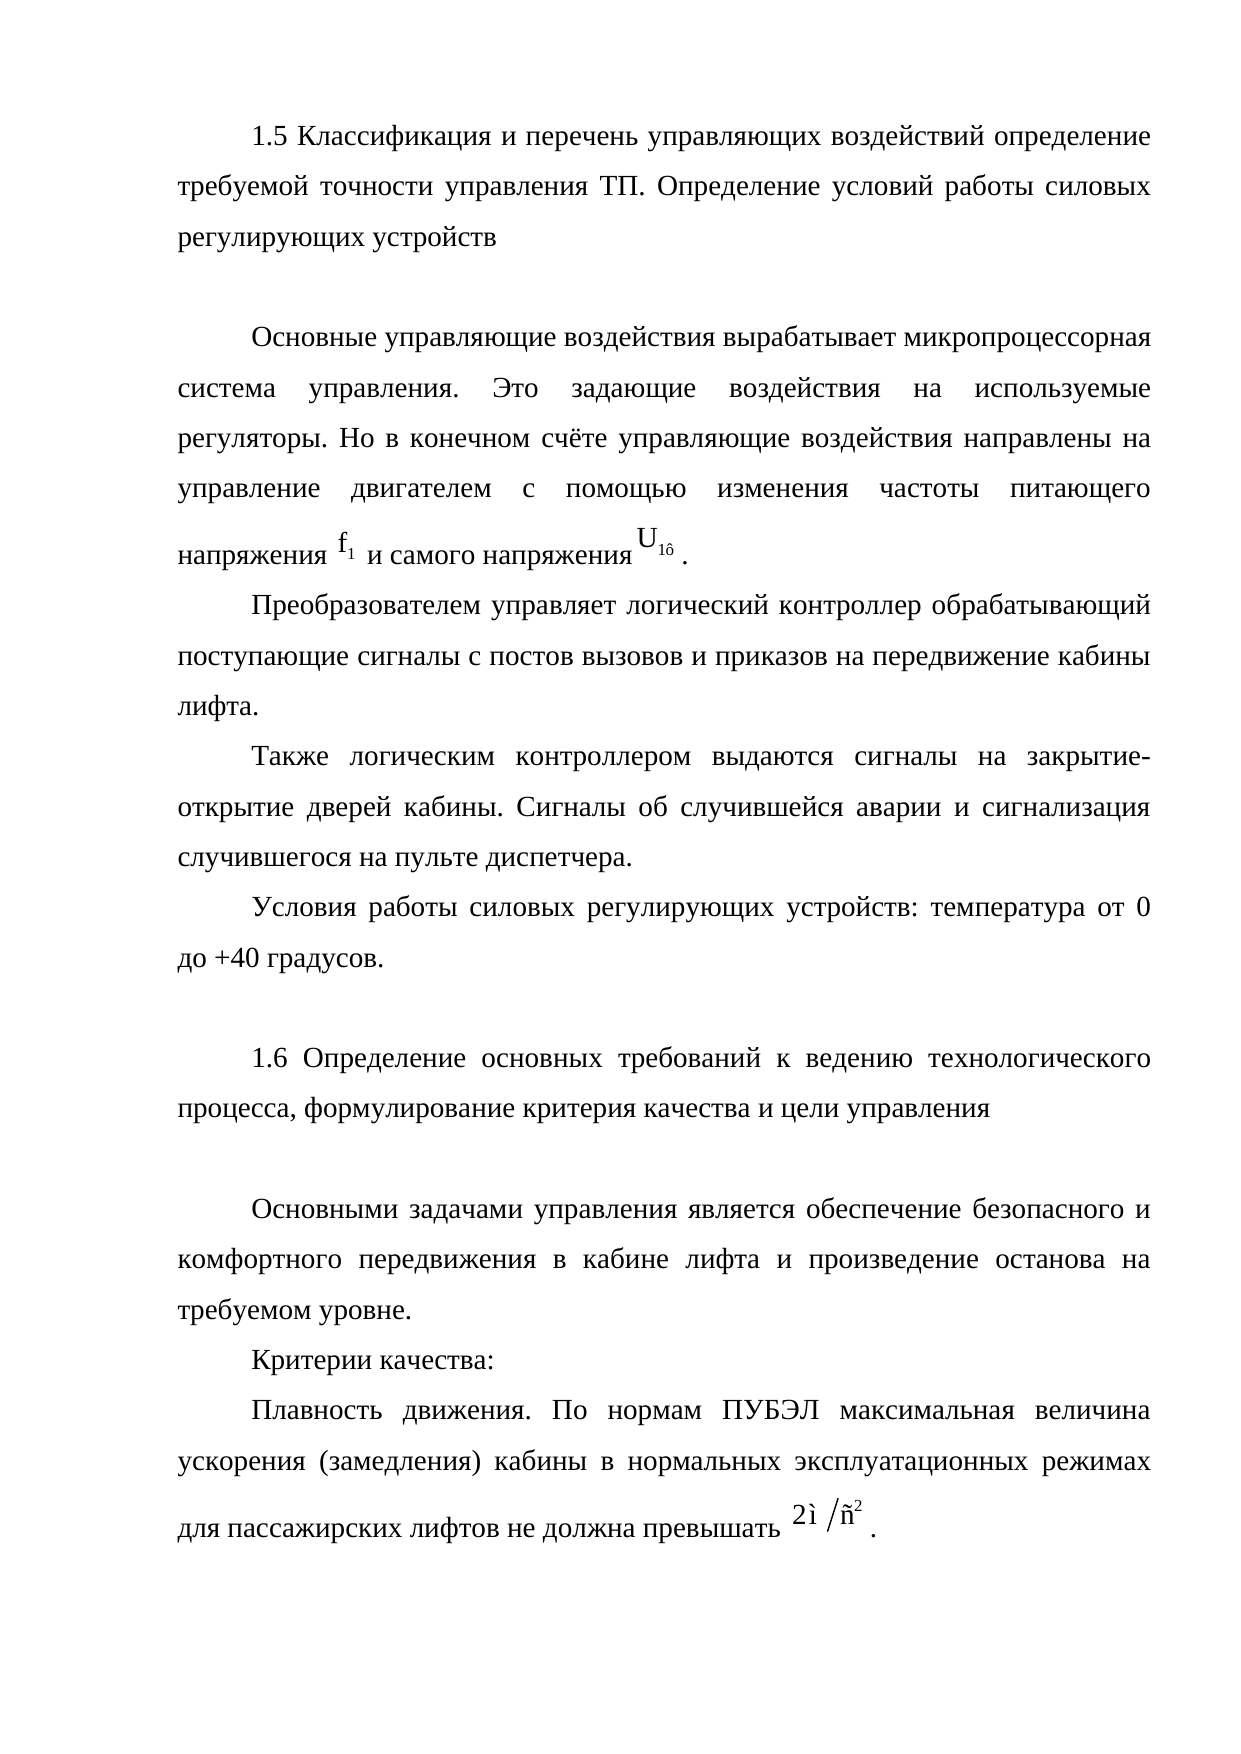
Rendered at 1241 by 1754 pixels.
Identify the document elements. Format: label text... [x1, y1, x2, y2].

text Основные управляющие воздействия вырабатывает микропроцессорная система управления. Это задающие воздействия на используемые регуляторы. Но в конечном счёте управляющие воздействия направлены на управление двигателем с помощью изменения частоты питающего напряжения и самого напряжения. [177, 319, 1152, 571]
text Условия работы силовых регулирующих устройств: температура от 0 до +40 градусов. [177, 889, 1152, 973]
text Основными задачами управления является обеспечение безопасного и комфортного передвижения в кабине лифта и произведение останова на требуемом уровне. [177, 1191, 1152, 1325]
text 1.6 Определение основных требований к ведению технологического процесса, формулирование критерия качества и цели управления [177, 1040, 1152, 1124]
text Плавность движения. По нормам ПУБЭЛ максимальная величина ускорения (замедления) кабины в нормальных эксплуатационных режимах для пассажирских лифтов не должна превышать . [177, 1392, 1152, 1543]
text Также логическим контроллером выдаются сигналы на закрытие-открытие дверей кабины. Сигналы об случившейся аварии и сигнализация случившегося на пульте диспетчера. [177, 738, 1152, 873]
text Критерии качества: [177, 1342, 1152, 1376]
text Преобразователем управляет логический контроллер обрабатывающий поступающие сигналы с постов вызовов и приказов на передвижение кабины лифта. [177, 587, 1152, 722]
text 1.5 Классификация и перечень управляющих воздействий определение требуемой точности управления ТП. Определение условий работы силовых регулирующих устройств [177, 118, 1152, 252]
